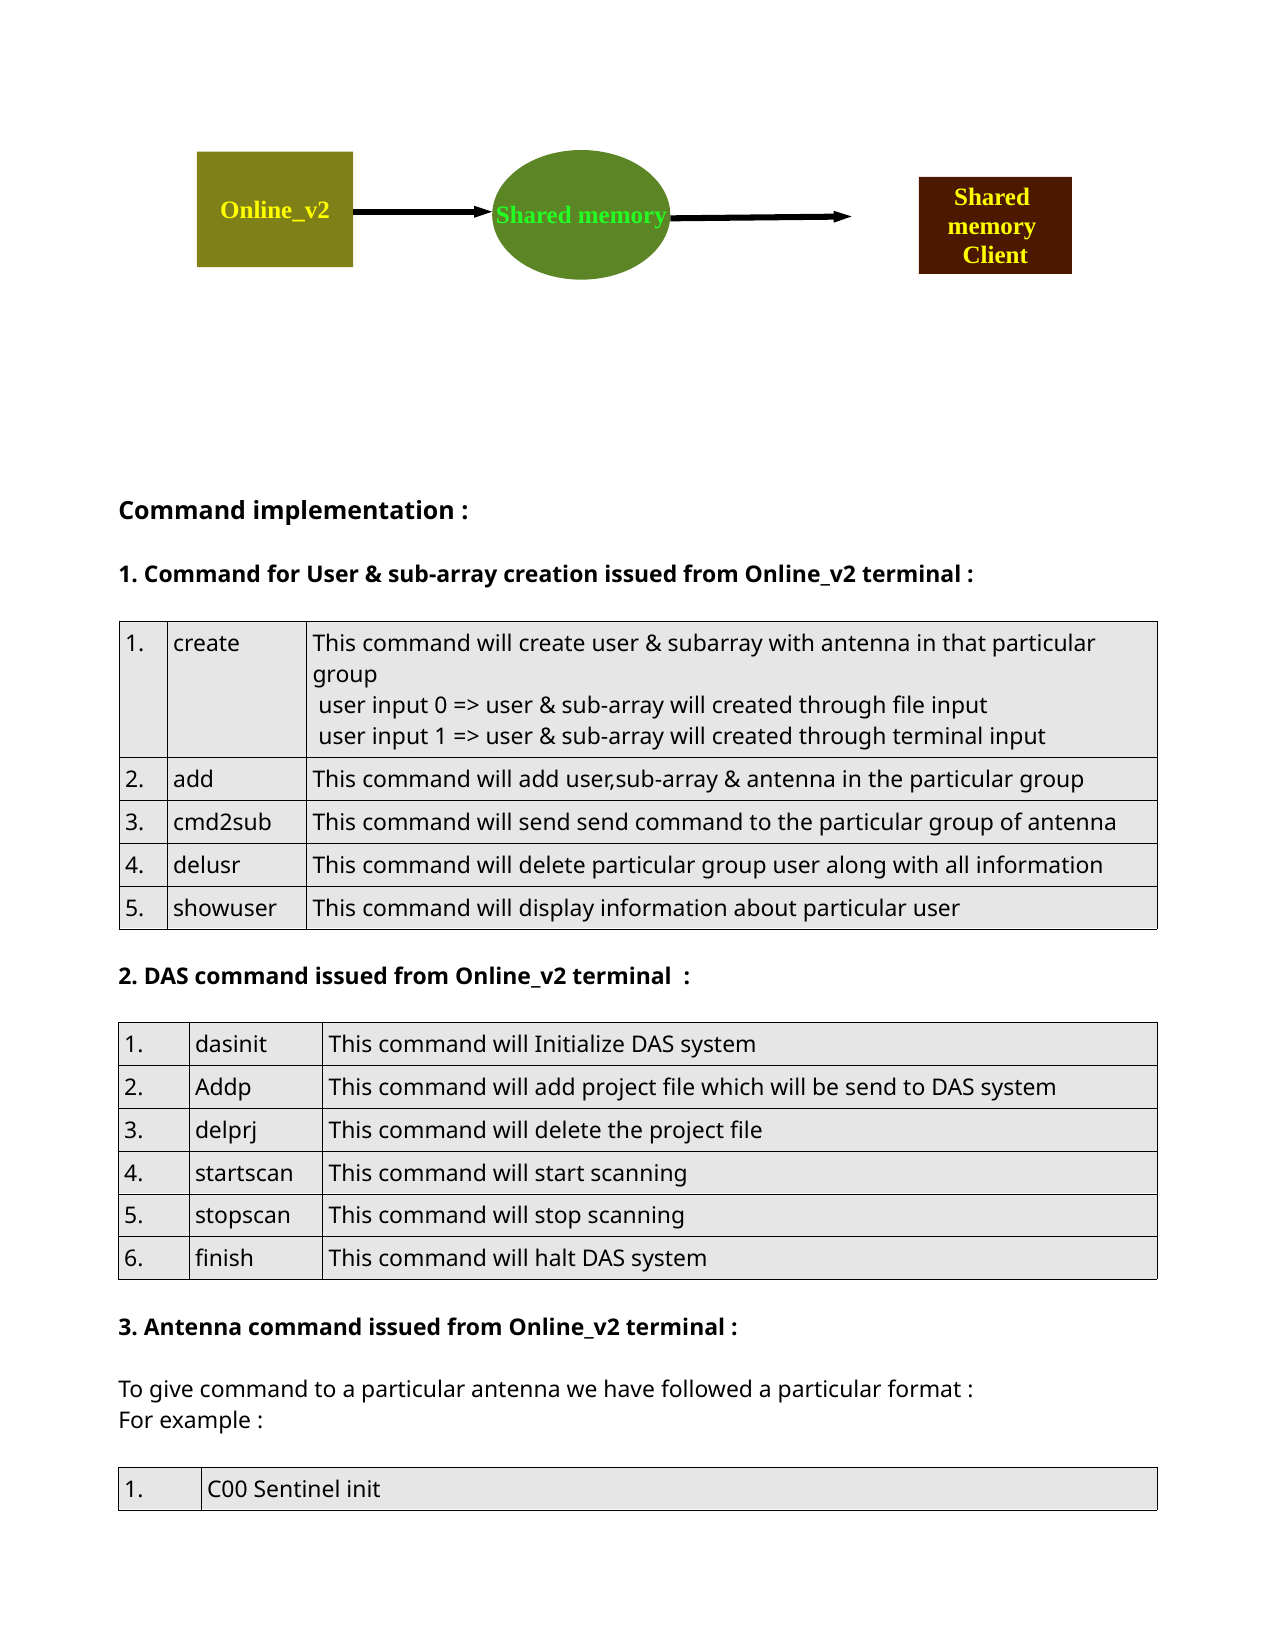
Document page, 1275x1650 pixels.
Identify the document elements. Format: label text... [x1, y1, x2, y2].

text To give command to a particular antenna we have followed a particular format : [118, 1373, 1157, 1404]
table_cell finish [190, 1237, 322, 1279]
table_cell delprj [190, 1109, 322, 1151]
table_cell startscan [190, 1152, 322, 1193]
table_header dasinit [190, 1023, 322, 1065]
table_cell This command will delete the project file [323, 1109, 1157, 1151]
table_cell This command will delete particular group user along with all information [307, 844, 1157, 886]
table_header create [168, 622, 306, 757]
table_header 1. [119, 1023, 189, 1065]
table_cell 4. [119, 1152, 189, 1193]
table_cell This command will send send command to the particular group of antenna [307, 801, 1157, 843]
table_cell This command will stop scanning [323, 1195, 1157, 1236]
text 2. DAS command issued from Online_v2 terminal : [118, 960, 1157, 991]
table_cell cmd2sub [168, 801, 306, 843]
table_cell 5. [120, 887, 167, 928]
table_header 1. [119, 1468, 201, 1509]
table_cell Addp [190, 1066, 322, 1108]
table_cell 2. [120, 758, 167, 800]
table_cell This command will halt DAS system [323, 1237, 1157, 1279]
table_cell stopscan [190, 1195, 322, 1236]
table_cell This command will display information about particular user [307, 887, 1157, 928]
table_cell 4. [120, 844, 167, 886]
table_cell delusr [168, 844, 306, 886]
table_cell 5. [119, 1195, 189, 1236]
table_cell 2. [119, 1066, 189, 1108]
table_header C00 Sentinel init [202, 1468, 1157, 1509]
table_cell 3. [120, 801, 167, 843]
text Command implementation : [118, 493, 1157, 527]
table_cell 3. [119, 1109, 189, 1151]
text 1. Command for User & sub-array creation issued from Online_v2 terminal : [118, 558, 1157, 589]
table_header This command will Initialize DAS system [323, 1023, 1157, 1065]
text 3. Antenna command issued from Online_v2 terminal : [118, 1311, 1157, 1342]
table_cell add [168, 758, 306, 800]
table_header This command will create user & subarray with antenna in that particular group user input 0 => user & sub-array will created through file input user input 1 => user & sub-array will created through terminal input [307, 622, 1157, 757]
table_cell This command will add user,sub-array & antenna in the particular group [307, 758, 1157, 800]
table_cell showuser [168, 887, 306, 928]
table_cell This command will add project file which will be send to DAS system [323, 1066, 1157, 1108]
text For example : [118, 1404, 1157, 1436]
table_header 1. [120, 622, 167, 757]
table_cell This command will start scanning [323, 1152, 1157, 1193]
table_cell 6. [119, 1237, 189, 1279]
